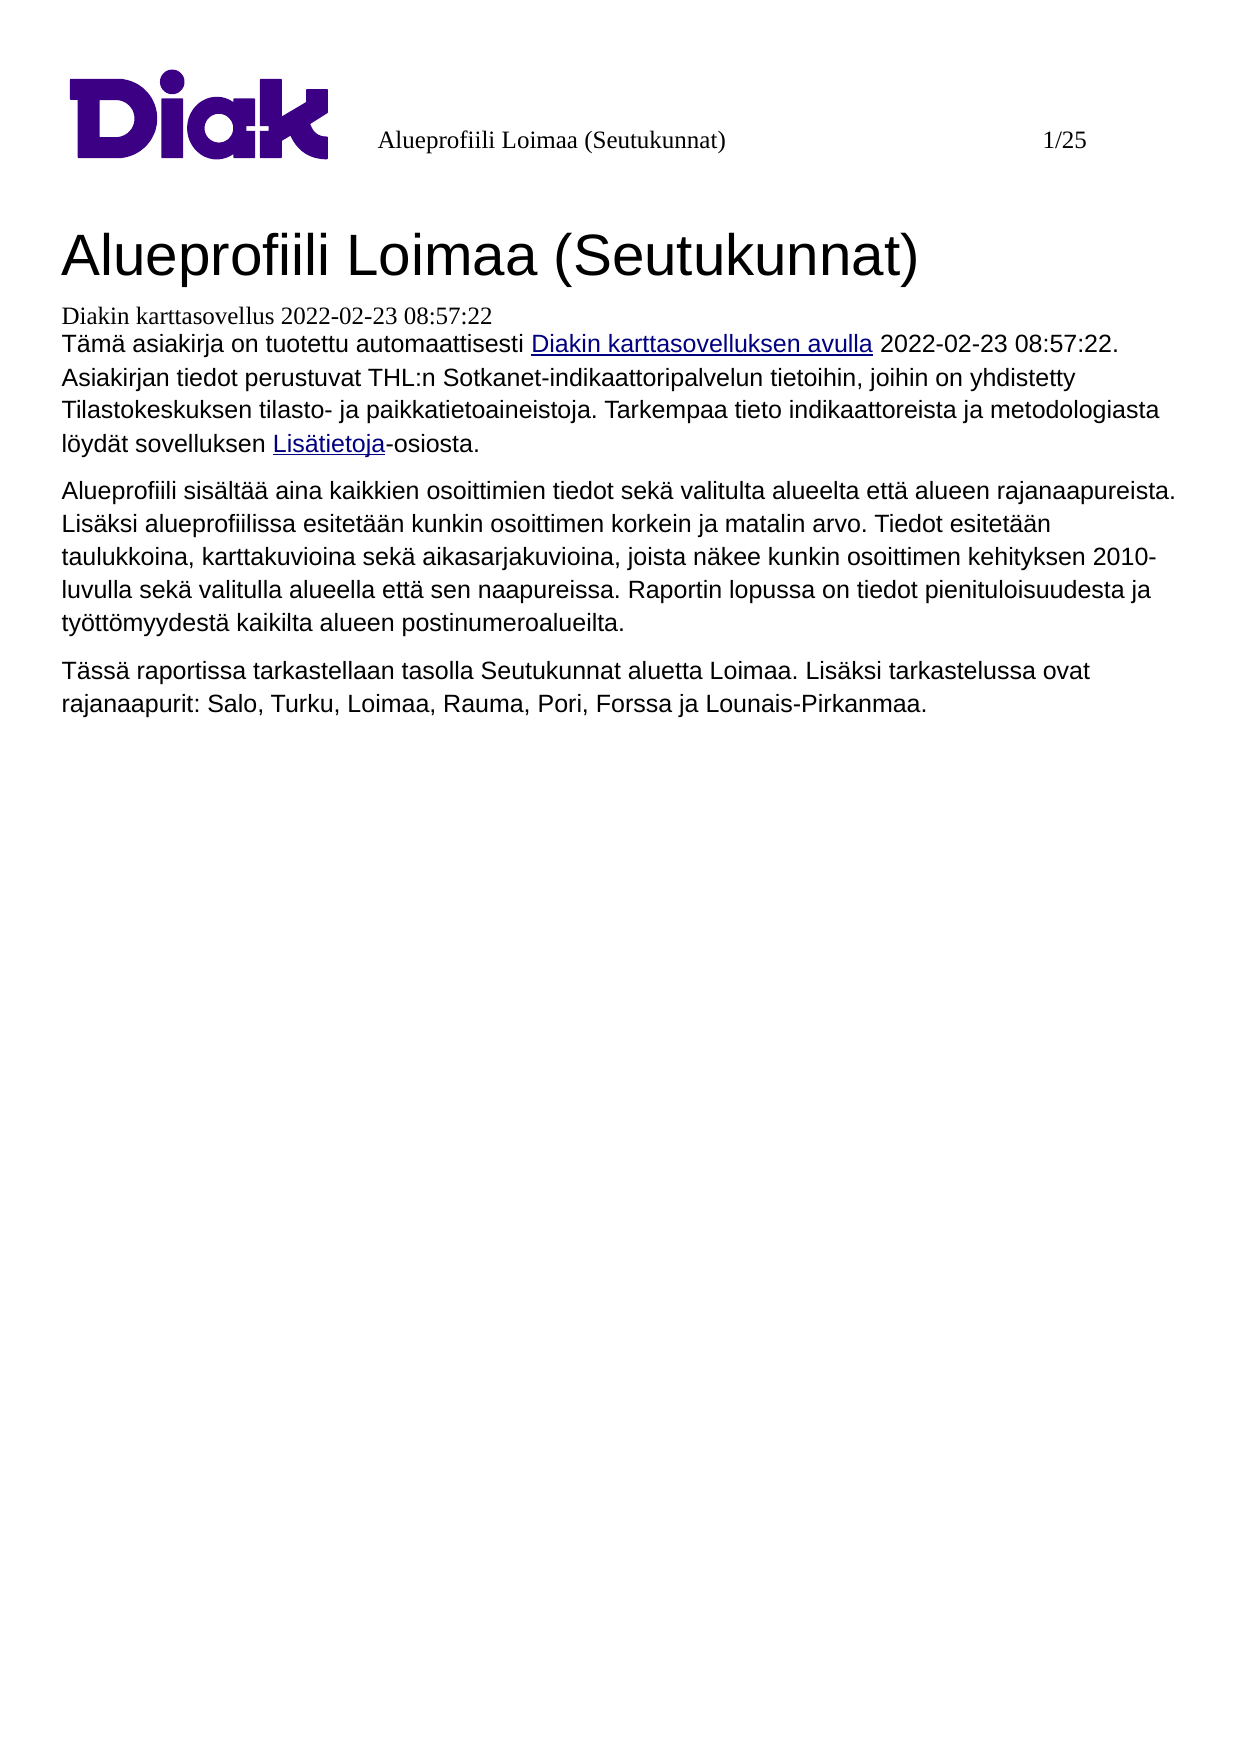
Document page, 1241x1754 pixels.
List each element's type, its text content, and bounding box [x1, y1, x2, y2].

text Tässä raportissa tarkastellaan tasolla Seutukunnat aluetta Loimaa. Lisäksi tarkastelussa ovat rajanaapurit: Salo, Turku, Loimaa, Rauma, Pori, Forssa ja Lounais-Pirkanmaa. [61, 656, 1179, 718]
text Diakin karttasovellus 2022-02-23 08:57:22 [61, 301, 1179, 329]
text Alueprofiili sisältää aina kaikkien osoittimien tiedot sekä valitulta alueelta että alueen rajanaapureista. Lisäksi alueprofiilissa esitetään kunkin osoittimen korkein ja matalin arvo. Tiedot esitetään taulukkoina, karttakuvioina sekä aikasarjakuvioina, joista näkee kunkin osoittimen kehityksen 2010-luvulla sekä valitulla alueella että sen naapureissa. Raportin lopussa on tiedot pienituloisuudesta ja työttömyydestä kaikilta alueen postinumeroalueilta. [61, 476, 1179, 637]
title Alueprofiili Loimaa (Seutukunnat) [61, 221, 1179, 288]
text Tämä asiakirja on tuotettu automaattisesti Diakin karttasovelluksen avulla 2022-02-23 08:57:22. Asiakirjan tiedot perustuvat THL:n Sotkanet-indikaattoripalvelun tietoihin, joihin on yhdistetty Tilastokeskuksen tilasto- ja paikkatietoaineistoja. Tarkempaa tieto indikaattoreista ja metodologiasta löydät sovelluksen Lisätietoja-osiosta. [61, 329, 1179, 457]
